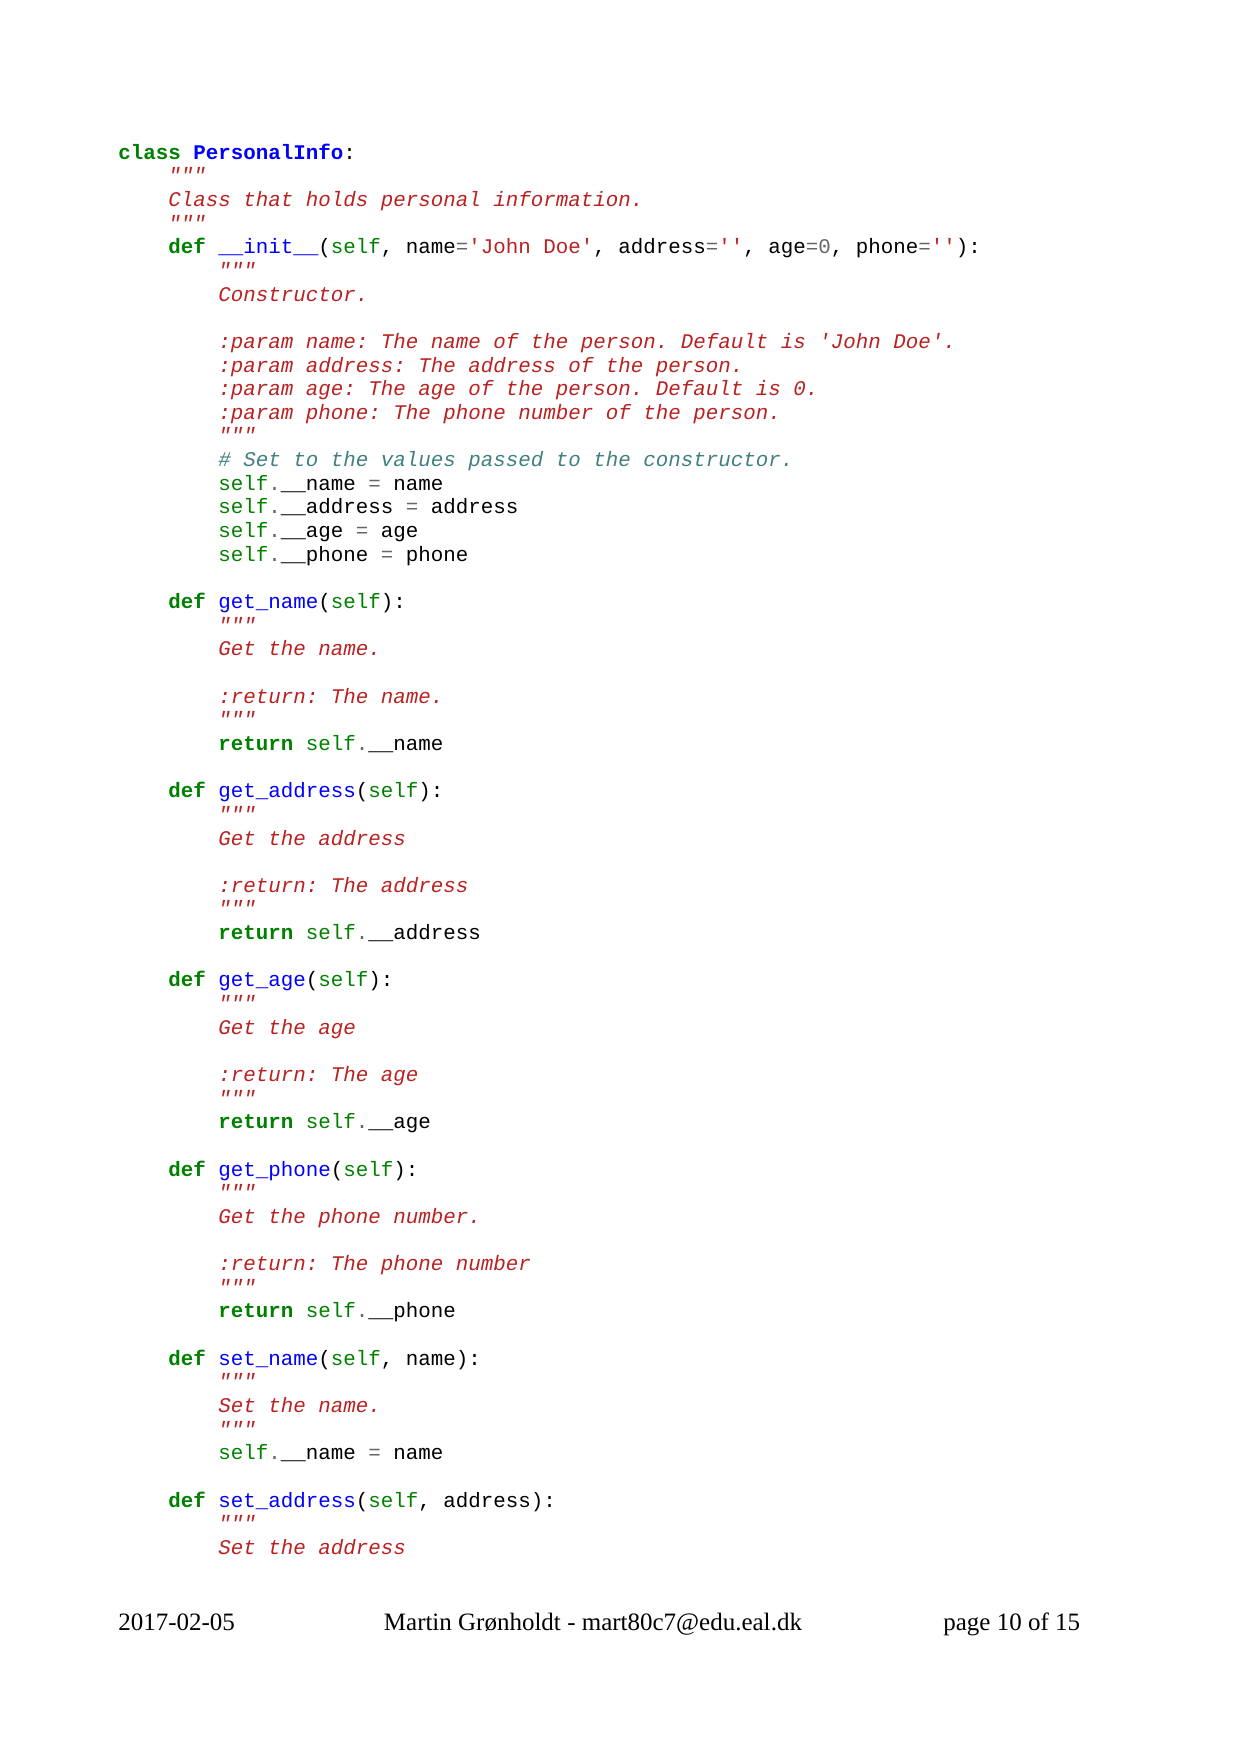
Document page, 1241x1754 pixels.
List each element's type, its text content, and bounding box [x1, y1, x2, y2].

text :return: The phone number [118, 1253, 1122, 1277]
text Get the address [118, 827, 1122, 851]
text """ [118, 1419, 1122, 1442]
text :param address: The address of the person. [118, 354, 1122, 378]
text """ [118, 898, 1122, 922]
text def get_phone(self): [118, 1158, 1122, 1182]
text :param phone: The phone number of the person. [118, 402, 1122, 426]
text def set_name(self, name): [118, 1348, 1122, 1371]
text def set_address(self, address): [118, 1489, 1122, 1513]
text self.__address = address [118, 496, 1122, 520]
text Get the phone number. [118, 1206, 1122, 1229]
text Set the address [118, 1537, 1122, 1561]
text """ [118, 615, 1122, 638]
text def get_address(self): [118, 780, 1122, 804]
text return self.__name [118, 733, 1122, 757]
text :param name: The name of the person. Default is 'John Doe'. [118, 331, 1122, 354]
text """ [118, 709, 1122, 733]
text Get the age [118, 1017, 1122, 1040]
text """ [118, 1182, 1122, 1206]
text Set the name. [118, 1395, 1122, 1419]
text """ [118, 993, 1122, 1017]
text :return: The address [118, 875, 1122, 898]
text # Set to the values passed to the constructor. [118, 449, 1122, 473]
text def get_name(self): [118, 591, 1122, 615]
text """ [118, 1371, 1122, 1395]
text Constructor. [118, 284, 1122, 307]
text def get_age(self): [118, 969, 1122, 993]
text """ [118, 260, 1122, 284]
text :param age: The age of the person. Default is 0. [118, 378, 1122, 402]
text """ [118, 426, 1122, 449]
text Get the name. [118, 638, 1122, 662]
text """ [118, 213, 1122, 236]
text class PersonalInfo: [118, 142, 1122, 165]
text """ [118, 804, 1122, 827]
text return self.__age [118, 1111, 1122, 1135]
text :return: The age [118, 1064, 1122, 1088]
text """ [118, 1513, 1122, 1537]
text :return: The name. [118, 686, 1122, 709]
text """ [118, 1277, 1122, 1300]
text self.__name = name [118, 1442, 1122, 1466]
text def __init__(self, name='John Doe', address='', age=0, phone=''): [118, 236, 1122, 260]
text return self.__address [118, 922, 1122, 946]
text """ [118, 1088, 1122, 1111]
text self.__age = age [118, 520, 1122, 544]
text self.__phone = phone [118, 544, 1122, 567]
text Class that holds personal information. [118, 189, 1122, 213]
text self.__name = name [118, 473, 1122, 496]
text return self.__phone [118, 1300, 1122, 1324]
text """ [118, 165, 1122, 189]
